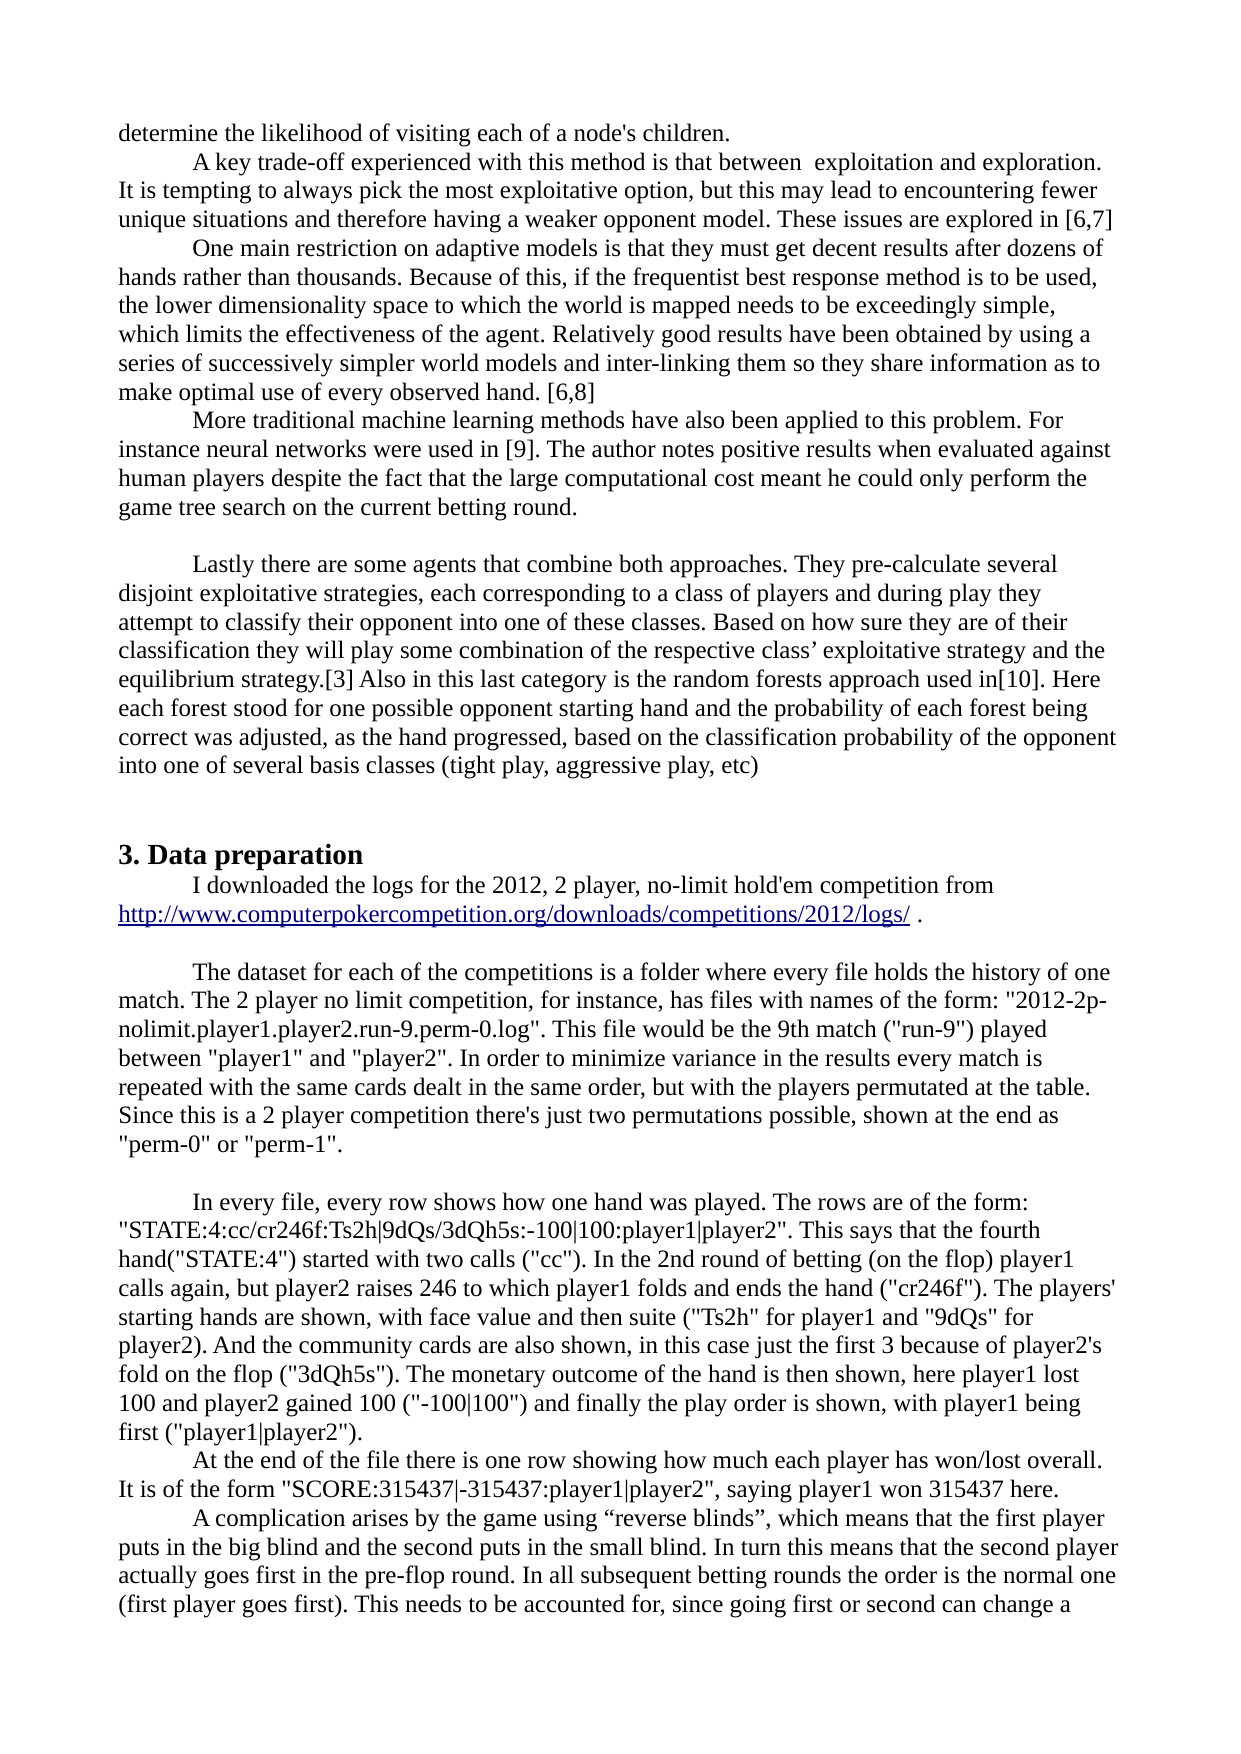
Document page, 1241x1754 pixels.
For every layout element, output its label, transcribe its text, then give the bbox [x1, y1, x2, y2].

text Lastly there are some agents that combine both approaches. They pre-calculate several disjoint exploitative strategies, each corresponding to a class of players and during play they attempt to classify their opponent into one of these classes. Based on how sure they are of their classification they will play some combination of the respective class’ exploitative strategy and the equilibrium strategy.[3] Also in this last category is the random forests approach used in[10]. Here each forest stood for one possible opponent starting hand and the probability of each forest being correct was adjusted, as the hand progressed, based on the classification probability of the opponent into one of several basis classes (tight play, aggressive play, etc) [118, 549, 1122, 779]
text I downloaded the logs for the 2012, 2 player, no-limit hold'em competition from http://www.computerpokercompetition.org/downloads/competitions/2012/logs/ . [118, 870, 1122, 928]
text A complication arises by the game using “reverse blinds”, which means that the first player puts in the big blind and the second puts in the small blind. In turn this means that the second player actually goes first in the pre-flop round. In all subsequent betting rounds the order is the normal one (first player goes first). This needs to be accounted for, since going first or second can change a [118, 1503, 1122, 1618]
text 3. Data preparation [118, 837, 1122, 870]
text The dataset for each of the competitions is a folder where every file holds the history of one match. The 2 player no limit competition, for instance, has files with names of the form: "2012-2p-nolimit.player1.player2.run-9.perm-0.log". This file would be the 9th match ("run-9") played between "player1" and "player2". In order to minimize variance in the results every match is repeated with the same cards dealt in the same order, but with the players permutated at the table. Since this is a 2 player competition there's just two permutations possible, shown at the end as "perm-0" or "perm-1". In every file, every row shows how one hand was played. The rows are of the form: "STATE:4:cc/cr246f:Ts2h|9dQs/3dQh5s:-100|100:player1|player2". This says that the fourth hand("STATE:4") started with two calls ("cc"). In the 2nd round of betting (on the flop) player1 calls again, but player2 raises 246 to which player1 folds and ends the hand ("cr246f"). The players' starting hands are shown, with face value and then suite ("Ts2h" for player1 and "9dQs" for player2). And the community cards are also shown, in this case just the first 3 because of player2's fold on the flop ("3dQh5s"). The monetary outcome of the hand is then shown, here player1 lost 100 and player2 gained 100 ("-100|100") and finally the play order is shown, with player1 being first ("player1|player2"). At the end of the file there is one row showing how much each player has won/lost overall. It is of the form "SCORE:315437|-315437:player1|player2", saying player1 won 315437 here. [118, 957, 1122, 1503]
text A key trade-off experienced with this method is that between exploitation and exploration. It is tempting to always pick the most exploitative option, but this may lead to encountering fewer unique situations and therefore having a weaker opponent model. These issues are explored in [6,7] [118, 147, 1122, 233]
text More traditional machine learning methods have also been applied to this problem. For instance neural networks were used in [9]. The author notes positive results when evaluated against human players despite the fact that the large computational cost meant he could only perform the game tree search on the current betting round. [118, 406, 1122, 521]
text One main restriction on adaptive models is that they must get decent results after dozens of hands rather than thousands. Because of this, if the frequentist best response method is to be used, the lower dimensionality space to which the world is mapped needs to be exceedingly simple, which limits the effectiveness of the agent. Relatively good results have been obtained by using a series of successively simpler world models and inter-linking them so they share information as to make optimal use of every observed hand. [6,8] [118, 233, 1122, 406]
text determine the likelihood of visiting each of a node's children. [118, 118, 1122, 147]
